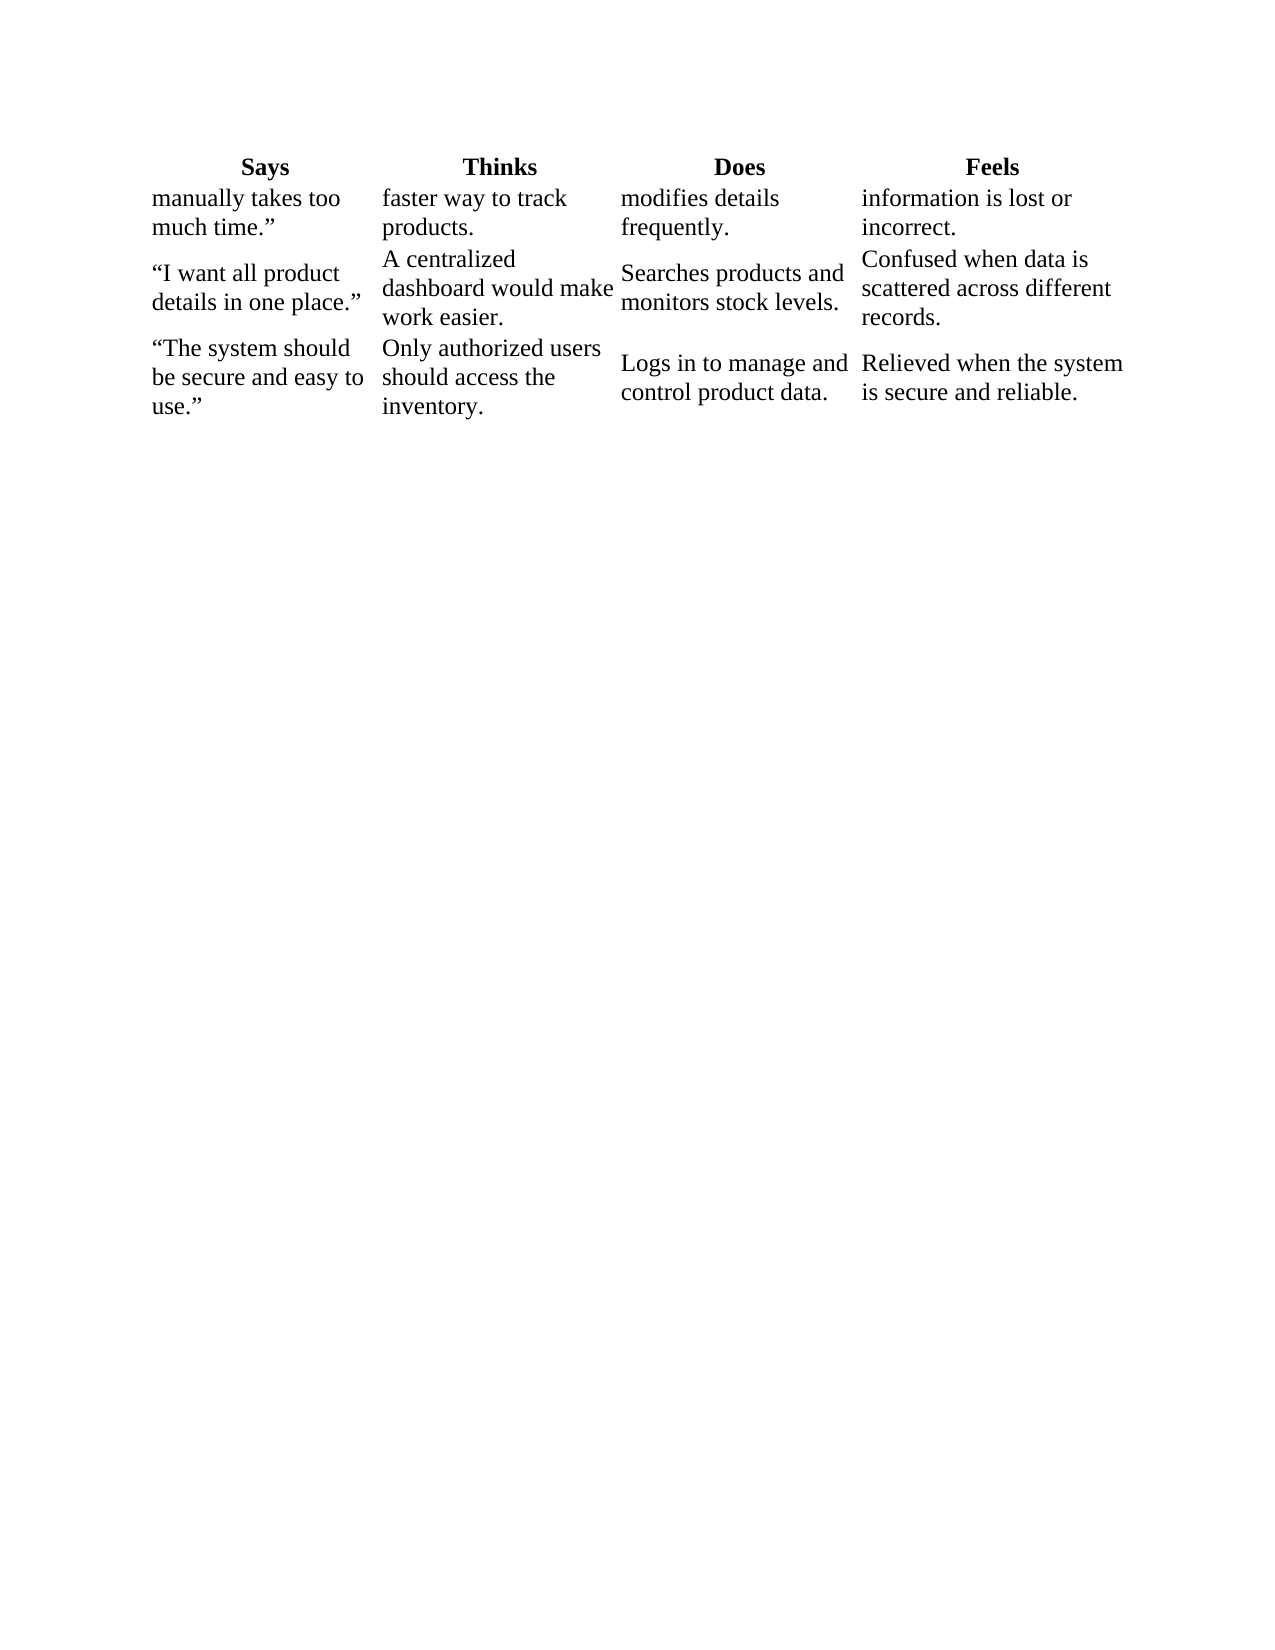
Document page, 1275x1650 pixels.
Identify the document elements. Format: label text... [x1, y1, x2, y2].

table_cell information is lost or incorrect. [860, 182, 1125, 242]
table_cell faster way to track products. [380, 182, 619, 242]
table_cell “The system should be secure and easy to use.” [150, 332, 380, 421]
table_cell Confused when data is scattered across different records. [860, 243, 1125, 332]
table_header Thinks [380, 150, 619, 182]
table_cell Searches products and monitors stock levels. [619, 243, 860, 332]
table_cell A centralized dashboard would make work easier. [380, 243, 619, 332]
table_header Feels [860, 150, 1125, 182]
table_cell Logs in to manage and control product data. [619, 332, 860, 421]
table_header Does [619, 150, 860, 182]
table_header Says [150, 150, 380, 182]
table_cell modifies details frequently. [619, 182, 860, 242]
table_cell Relieved when the system is secure and reliable. [860, 332, 1125, 421]
table_cell Only authorized users should access the inventory. [380, 332, 619, 421]
table_cell manually takes too much time.” [150, 182, 380, 242]
table_cell “I want all product details in one place.” [150, 243, 380, 332]
